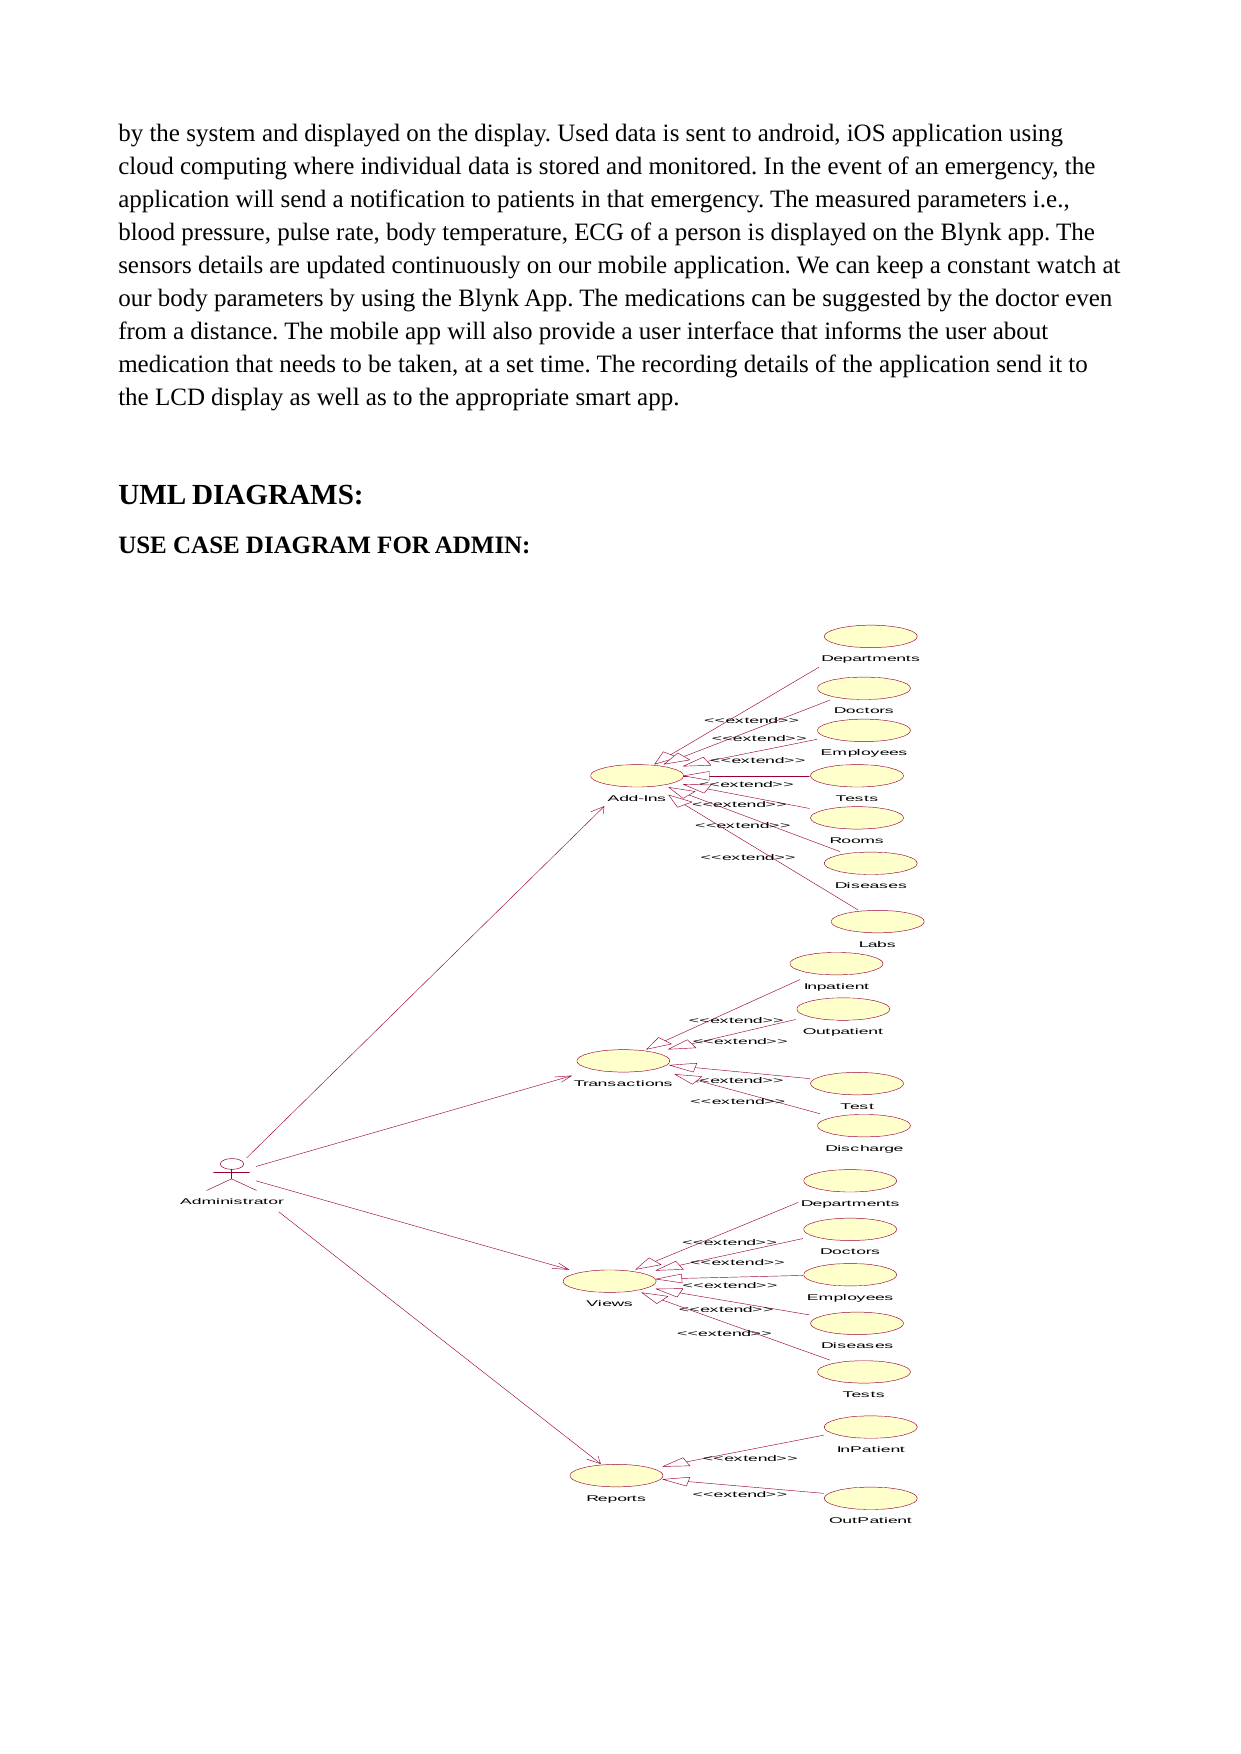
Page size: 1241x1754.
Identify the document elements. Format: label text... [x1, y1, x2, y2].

text UML DIAGRAMS: [118, 477, 1122, 511]
text by the system and displayed on the display. Used data is sent to android, iOS application using cloud computing where individual data is stored and monitored. In the event of an emergency, the application will send a notification to patients in that emergency. The measured parameters i.e., blood pressure, pulse rate, body temperature, ECG of a person is displayed on the Blynk app. The sensors details are updated continuously on our mobile application. We can keep a constant watch at our body parameters by using the Blynk App. The medications can be suggested by the doctor even from a distance. The mobile app will also provide a user interface that informs the user about medication that needs to be taken, at a set time. The recording details of the application send it to the LCD display as well as to the appropriate smart app. [118, 118, 1122, 411]
text USE CASE DIAGRAM FOR ADMIN: [118, 531, 1122, 559]
